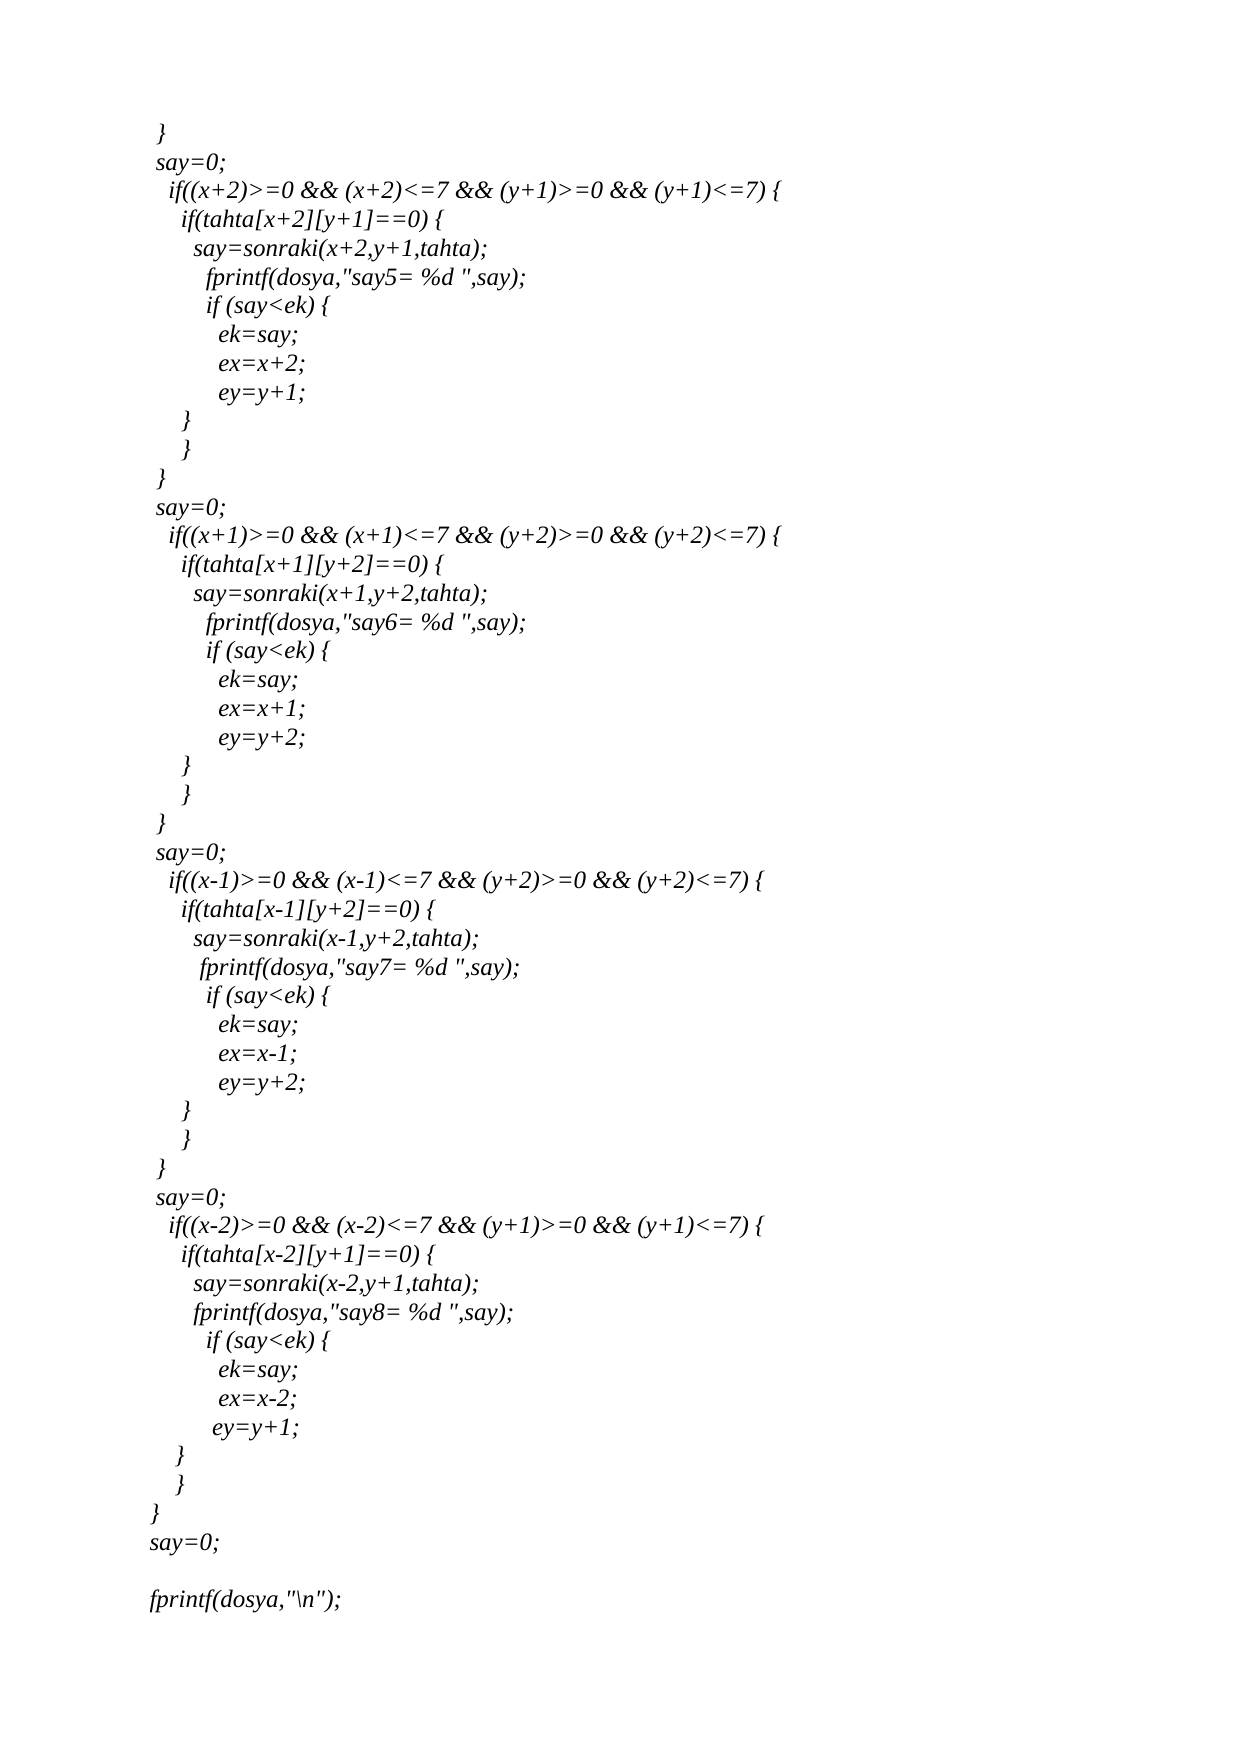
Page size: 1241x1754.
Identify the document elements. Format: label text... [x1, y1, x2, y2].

text fprintf(dosya,"say7= %d ",say); [118, 952, 1122, 981]
text } [118, 406, 1122, 434]
text } [118, 751, 1122, 779]
text ex=x-1; [118, 1038, 1122, 1067]
text ek=say; [118, 1009, 1122, 1038]
text if (say<ek) { [118, 981, 1122, 1009]
text ex=x+1; [118, 693, 1122, 722]
text if(tahta[x+1][y+2]==0) { [118, 549, 1122, 578]
text } [118, 1498, 1122, 1527]
text ex=x-2; [118, 1383, 1122, 1412]
text say=0; [118, 147, 1122, 176]
text if(tahta[x-2][y+1]==0) { [118, 1239, 1122, 1268]
text ex=x+2; [118, 348, 1122, 377]
text fprintf(dosya,"say8= %d ",say); [118, 1297, 1122, 1326]
text } [118, 1469, 1122, 1498]
text say=sonraki(x-2,y+1,tahta); [118, 1268, 1122, 1297]
text if (say<ek) { [118, 291, 1122, 319]
text say=0; [118, 492, 1122, 521]
text } [118, 1153, 1122, 1182]
text say=0; [118, 1182, 1122, 1211]
text if((x-2)>=0 && (x-2)<=7 && (y+1)>=0 && (y+1)<=7) { [118, 1211, 1122, 1239]
text say=0; [118, 837, 1122, 866]
text } [118, 1124, 1122, 1153]
text } [118, 463, 1122, 492]
text say=sonraki(x+1,y+2,tahta); [118, 578, 1122, 607]
text fprintf(dosya,"say5= %d ",say); [118, 262, 1122, 291]
text say=sonraki(x-1,y+2,tahta); [118, 923, 1122, 952]
text say=0; [118, 1527, 1122, 1556]
text say=sonraki(x+2,y+1,tahta); [118, 233, 1122, 262]
text } [118, 808, 1122, 837]
text } [118, 1441, 1122, 1469]
text if(tahta[x-1][y+2]==0) { [118, 894, 1122, 923]
text ek=say; [118, 1354, 1122, 1383]
text } [118, 434, 1122, 463]
text ey=y+2; [118, 1067, 1122, 1096]
text if((x-1)>=0 && (x-1)<=7 && (y+2)>=0 && (y+2)<=7) { [118, 866, 1122, 894]
text fprintf(dosya,"\n"); [118, 1584, 1122, 1613]
text ek=say; [118, 319, 1122, 348]
text if(tahta[x+2][y+1]==0) { [118, 204, 1122, 233]
text if (say<ek) { [118, 1326, 1122, 1354]
text ek=say; [118, 664, 1122, 693]
text fprintf(dosya,"say6= %d ",say); [118, 607, 1122, 636]
text if (say<ek) { [118, 636, 1122, 664]
text if((x+1)>=0 && (x+1)<=7 && (y+2)>=0 && (y+2)<=7) { [118, 521, 1122, 549]
text ey=y+2; [118, 722, 1122, 751]
text } [118, 1096, 1122, 1124]
text } [118, 779, 1122, 808]
text if((x+2)>=0 && (x+2)<=7 && (y+1)>=0 && (y+1)<=7) { [118, 176, 1122, 204]
text ey=y+1; [118, 377, 1122, 406]
text } [118, 118, 1122, 147]
text ey=y+1; [118, 1412, 1122, 1441]
